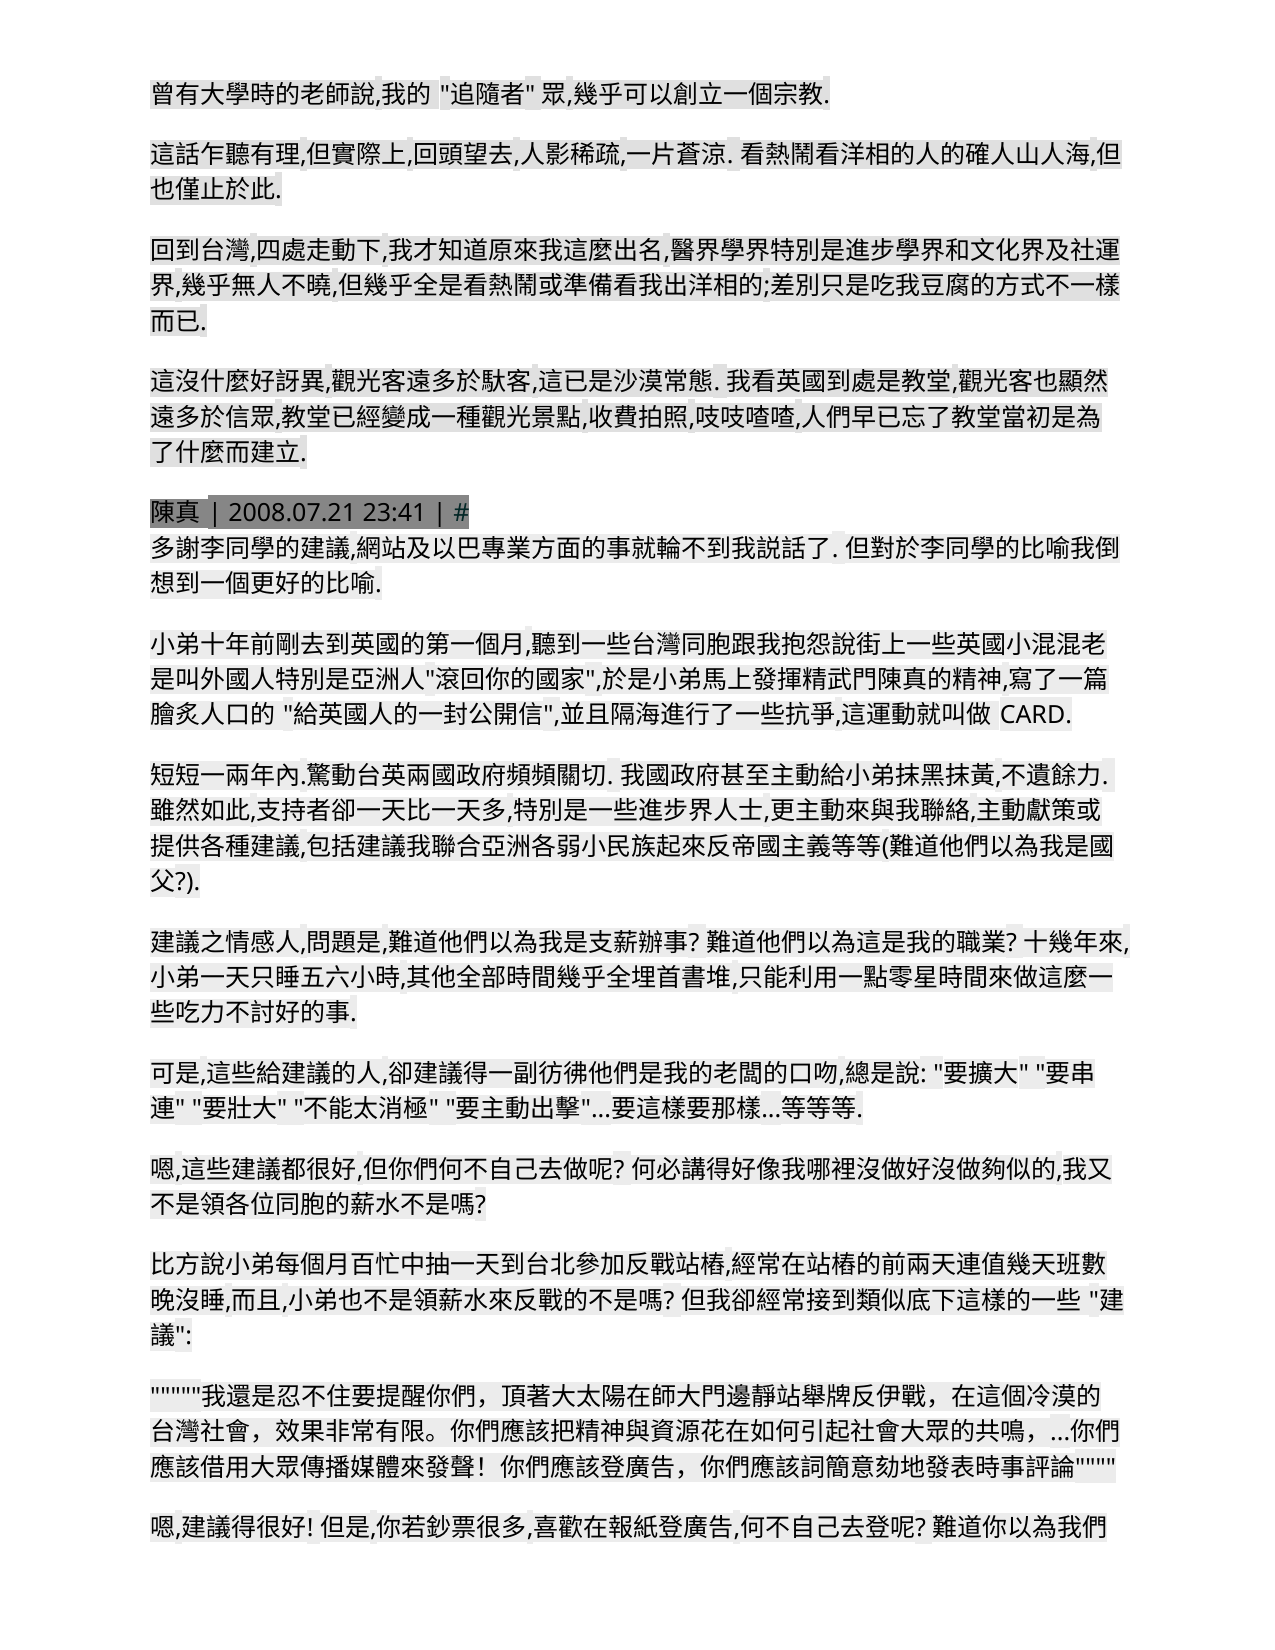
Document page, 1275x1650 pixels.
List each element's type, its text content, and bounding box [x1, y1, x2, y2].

text 陳真 | 2008.07.21 23:41 | # [150, 494, 1125, 529]
text 小弟十年前剛去到英國的第一個月,聽到一些台灣同胞跟我抱怨說街上一些英國小混混老是叫外國人特別是亞洲人"滾回你的國家",於是小弟馬上發揮精武門陳真的精神,寫了一篇膾炙人口的 "給英國人的一封公開信",並且隔海進行了一些抗爭,這運動就叫做 CARD. [150, 625, 1125, 731]
text 短短一兩年內.驚動台英兩國政府頻頻關切. 我國政府甚至主動給小弟抹黑抹黃,不遺餘力. 雖然如此,支持者卻一天比一天多,特別是一些進步界人士,更主動來與我聯絡,主動獻策或提供各種建議,包括建議我聯合亞洲各弱小民族起來反帝國主義等等(難道他們以為我是國父?). [150, 756, 1125, 898]
text 這話乍聽有理,但實際上,回頭望去,人影稀疏,一片蒼涼. 看熱鬧看洋相的人的確人山人海,但也僅止於此. [150, 135, 1125, 206]
text 回到台灣,四處走動下,我才知道原來我這麼出名,醫界學界特別是進步學界和文化界及社運界,幾乎無人不曉,但幾乎全是看熱鬧或準備看我出洋相的;差別只是吃我豆腐的方式不一樣而已. [150, 231, 1125, 337]
text 建議之情感人,問題是,難道他們以為我是支薪辦事? 難道他們以為這是我的職業? 十幾年來,小弟一天只睡五六小時,其他全部時間幾乎全埋首書堆,只能利用一點零星時間來做這麼一些吃力不討好的事. [150, 923, 1125, 1029]
text 嗯,這些建議都很好,但你們何不自己去做呢? 何必講得好像我哪裡沒做好沒做夠似的,我又不是領各位同胞的薪水不是嗎? [150, 1150, 1125, 1221]
text 嗯,建議得很好! 但是,你若鈔票很多,喜歡在報紙登廣告,何不自己去登呢? 難道你以為我們 [150, 1508, 1125, 1544]
text 多謝李同學的建議,網站及以巴專業方面的事就輪不到我説話了. 但對於李同學的比喻我倒想到一個更好的比喻. [150, 529, 1125, 600]
text 可是,這些給建議的人,卻建議得一副彷彿他們是我的老闆的口吻,總是說: "要擴大" "要串連" "要壯大" "不能太消極" "要主動出擊"...要這樣要那樣...等等等. [150, 1054, 1125, 1125]
text 這沒什麼好訝異,觀光客遠多於馱客,這已是沙漠常態. 我看英國到處是教堂,觀光客也顯然遠多於信眾,教堂已經變成一種觀光景點,收費拍照,吱吱喳喳,人們早已忘了教堂當初是為了什麼而建立. [150, 362, 1125, 469]
text 比方說小弟每個月百忙中抽一天到台北參加反戰站樁,經常在站樁的前兩天連值幾天班數晚沒睡,而且,小弟也不是領薪水來反戰的不是嗎? 但我卻經常接到類似底下這樣的一些 "建議": [150, 1246, 1125, 1352]
text 曾有大學時的老師說,我的 "追隨者" 眾,幾乎可以創立一個宗教. [150, 75, 1125, 110]
text """""我還是忍不住要提醒你們，頂著大太陽在師大門邊靜站舉牌反伊戰，在這個冷漠的台灣社會，效果非常有限。你們應該把精神與資源花在如何引起社會大眾的共鳴，...你們應該借用大眾傳播媒體來發聲！你們應該登廣告，你們應該詞簡意劾地發表時事評論"""" [150, 1377, 1125, 1483]
